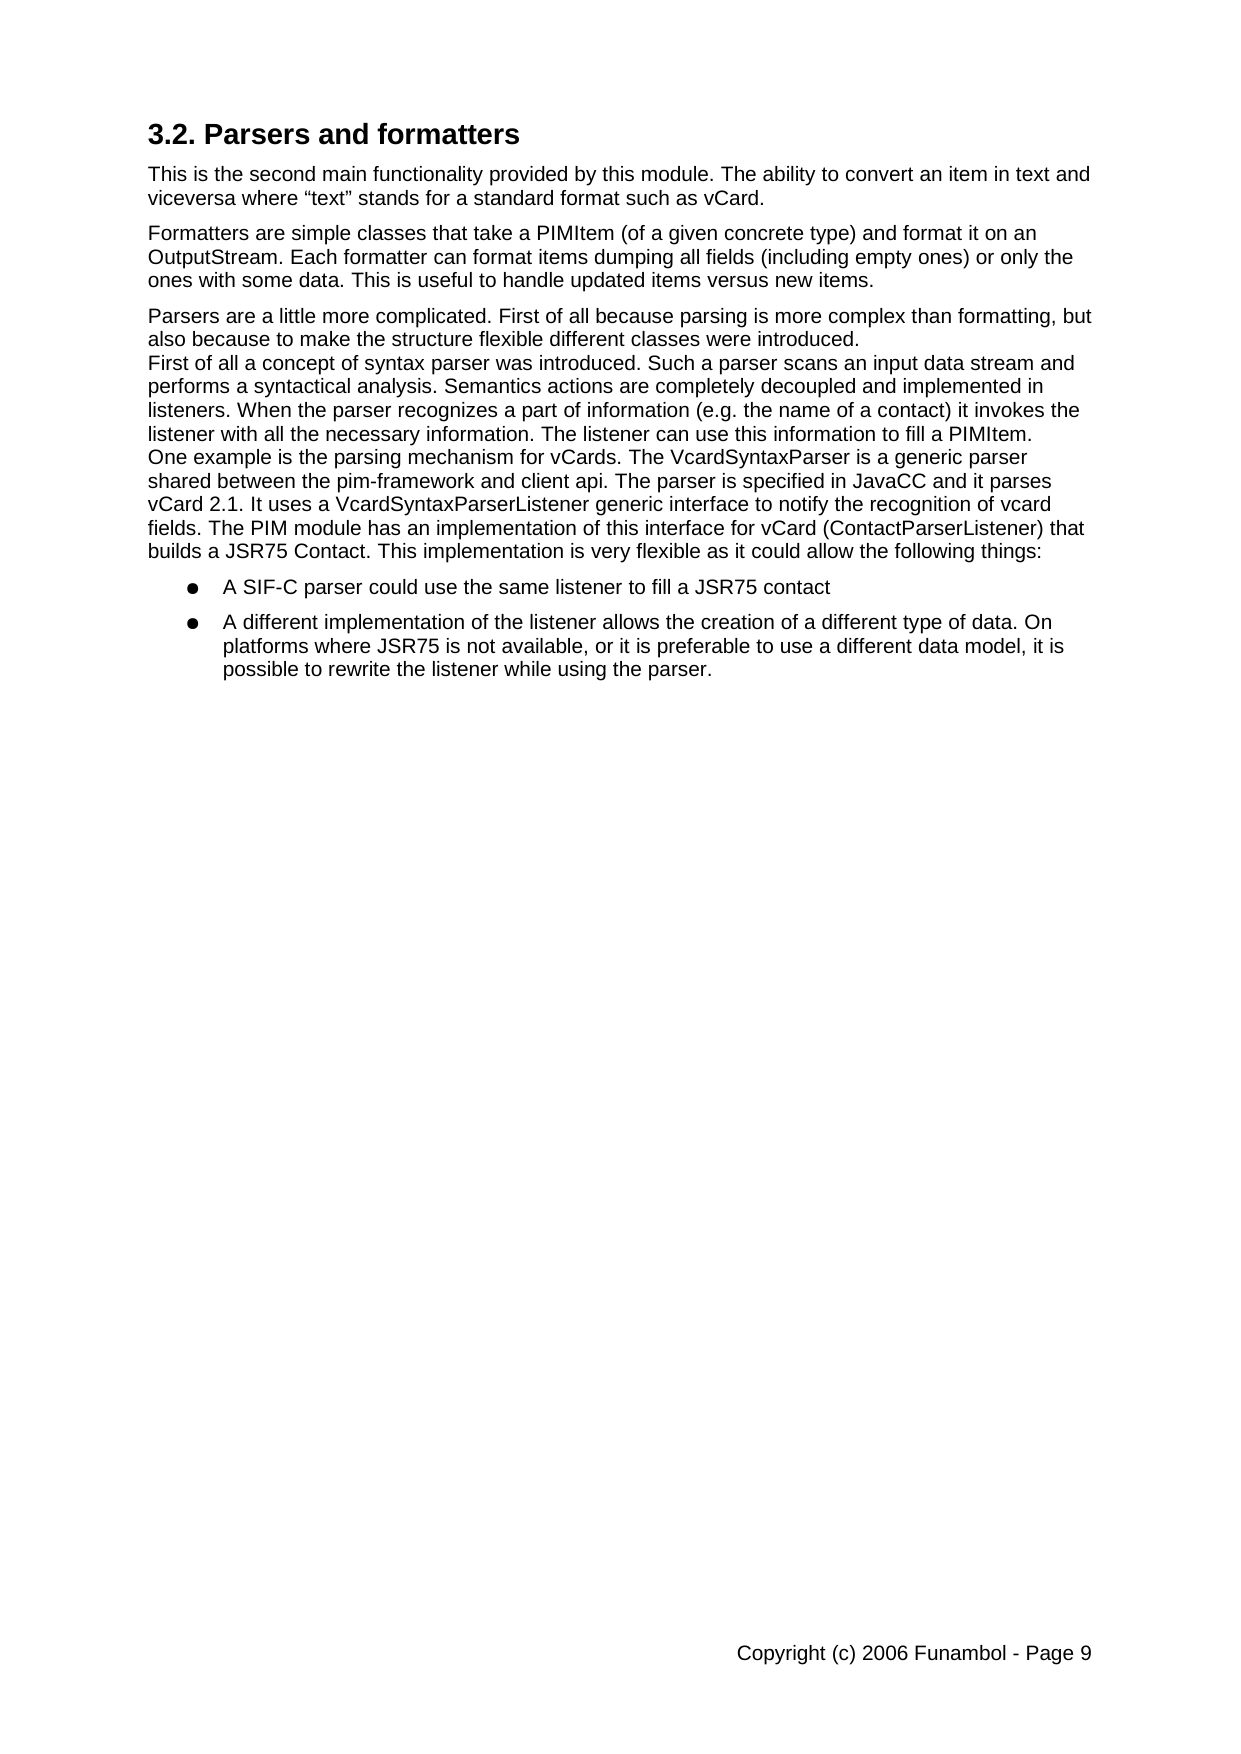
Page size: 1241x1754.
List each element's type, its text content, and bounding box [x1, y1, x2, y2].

list A different implementation of the listener allows the creation of a different type of data. On platforms where JSR75 is not available, or it is preferable to use a different data model, it is possible to rewrite the listener while using the parser. [185, 611, 1093, 681]
list A SIF-C parser could use the same listener to fill a JSR75 contact [185, 575, 1093, 599]
text Parsers are a little more complicated. First of all because parsing is more complex than formatting, but also because to make the structure flexible different classes were introduced. First of all a concept of syntax parser was introduced. Such a parser scans an input data stream and performs a syntactical analysis. Semantics actions are completely decoupled and implemented in listeners. When the parser recognizes a part of information (e.g. the name of a contact) it invokes the listener with all the necessary information. The listener can use this information to fill a PIMItem. One example is the parsing mechanism for vCards. The VcardSyntaxParser is a generic parser shared between the pim-framework and client api. The parser is specified in JavaCC and it parses vCard 2.1. It uses a VcardSyntaxParserListener generic interface to notify the recognition of vcard fields. The PIM module has an implementation of this interface for vCard (ContactParserListener) that builds a JSR75 Contact. This implementation is very flexible as it could allow the following things: [148, 304, 1093, 563]
subtitle Parsers and formatters [148, 118, 1093, 151]
text This is the second main functionality provided by this module. The ability to convert an item in text and viceversa where “text” stands for a standard format such as vCard. [148, 163, 1093, 210]
text Formatters are simple classes that take a PIMItem (of a given concrete type) and format it on an OutputStream. Each formatter can format items dumping all fields (including empty ones) or only the ones with some data. This is useful to handle updated items versus new items. [148, 222, 1093, 292]
